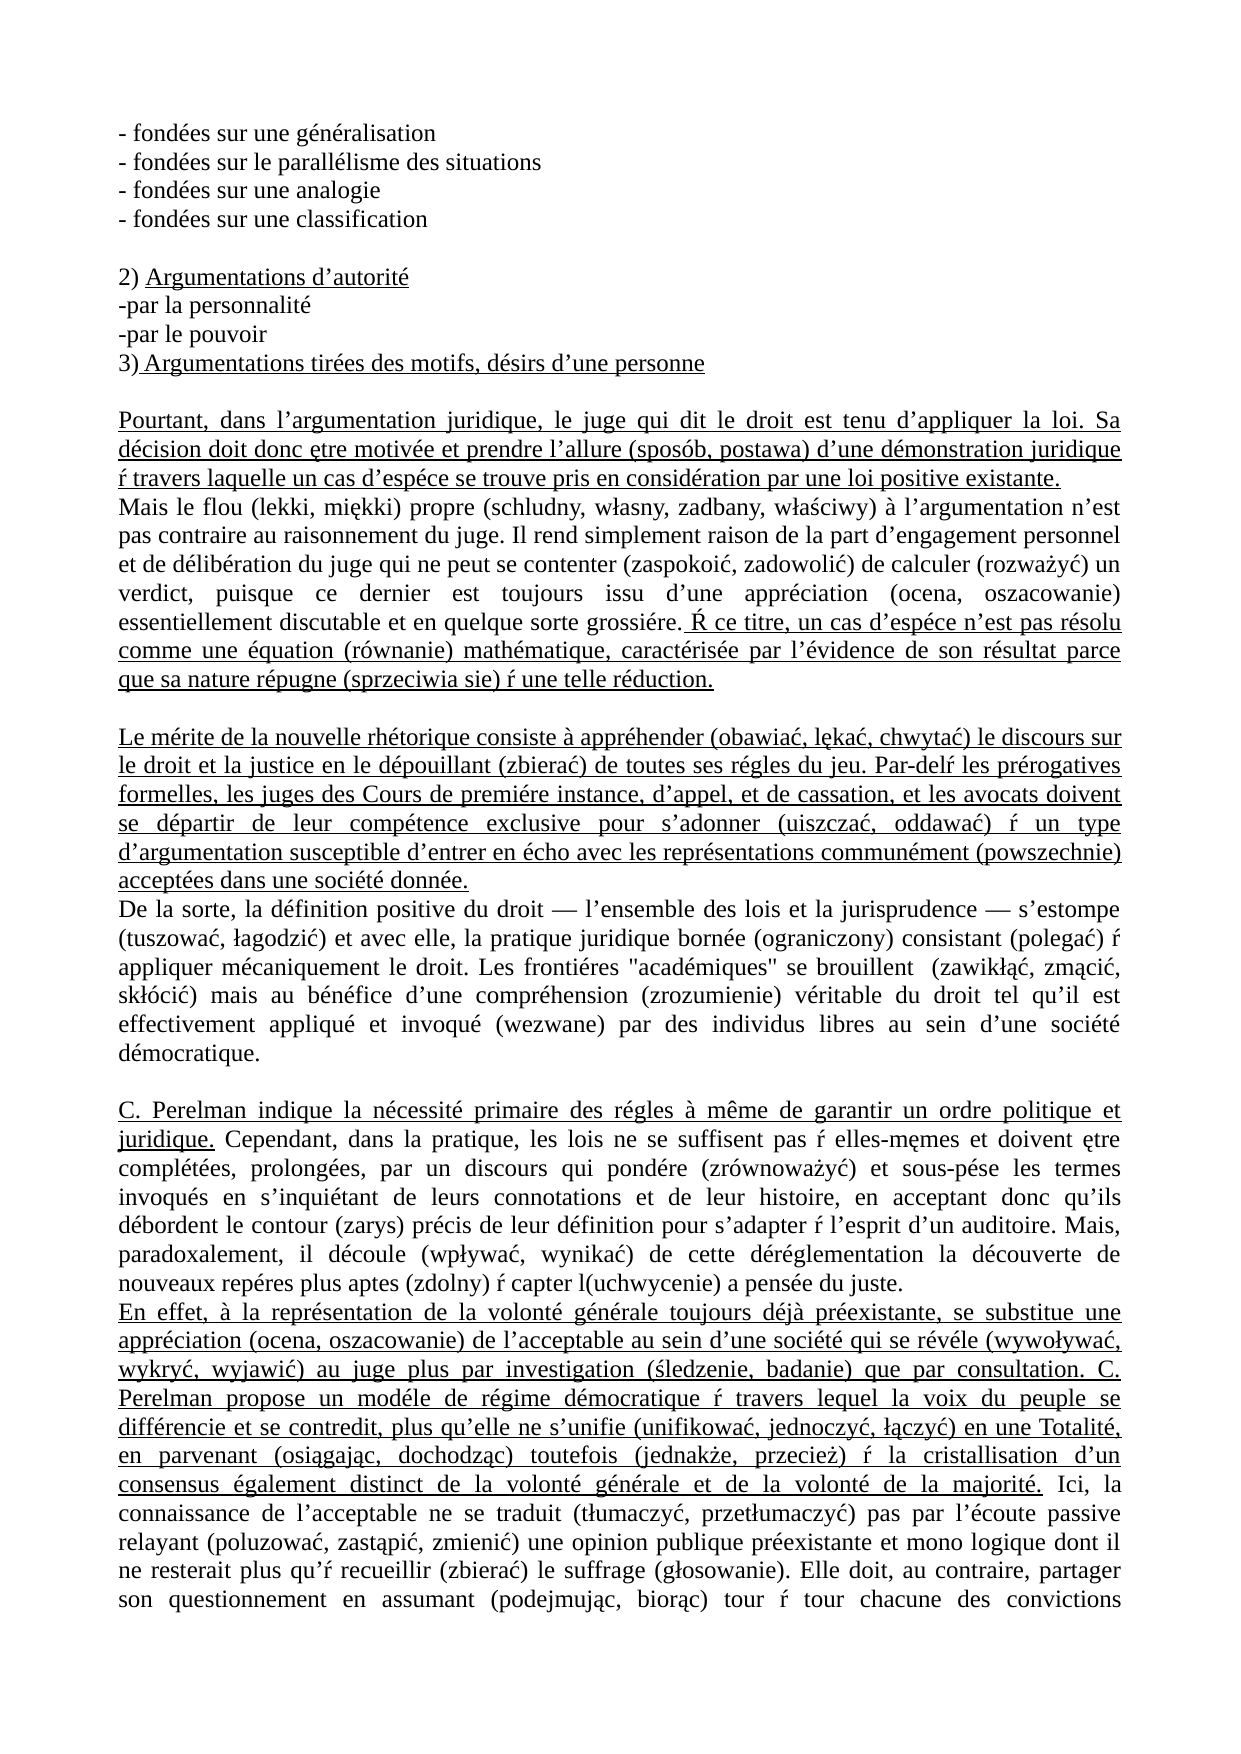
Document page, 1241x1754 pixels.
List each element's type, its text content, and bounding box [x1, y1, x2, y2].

text - fondées sur une généralisation [118, 118, 1122, 147]
text Pourtant, dans l’argumentation juridique, le juge qui dit le droit est tenu d’appliquer la loi. Sa décision doit donc ętre motivée et prendre l’allure (sposób, postawa) d’une démonstration juridique [118, 406, 1122, 459]
text 2) Argumentations d’autorité [118, 262, 1122, 291]
text Le mérite de la nouvelle rhétorique consiste à appréhender (obawiać, lękać, chwytać) le discours sur [118, 722, 1122, 747]
text formelles, les juges des Cours de premiére instance, d’appel, et de cassation, et les avocats doivent [118, 777, 1122, 804]
text 3) Argumentations tirées des motifs, désirs d’une personne [118, 348, 1122, 377]
text En effet, à la représentation de la volonté générale toujours déjà préexistante, se substitue une [118, 1297, 1122, 1322]
text juridique. Cependant, dans la pratique, les lois ne se suffisent pas ŕ elles-męmes et doivent ętre complétées, prolongées, par un discours qui pondére (zrównoważyć) et sous-pése les termes invoqués en s’inquiétant de leurs connotations et de leur histoire, en acceptant donc qu’ils débordent le contour (zarys) précis de leur définition pour s’adapter ŕ l’esprit d’un auditoire. Mais, paradoxalement, il découle (wpływać, wynikać) de cette déréglementation la découverte de nouveaux repéres plus aptes (zdolny) ŕ capter l(uchwycenie) a pensée du juste. [118, 1122, 1122, 1297]
text - fondées sur une analogie [118, 176, 1122, 204]
text Mais le flou (lekki, miękki) propre (schludny, własny, zadbany, właściwy) à l’argumentation n’est pas contraire au raisonnement du juge. Il rend simplement raison de la part d’engagement personnel et de délibération du juge qui ne peut se contenter (zaspokoić, zadowolić) de calculer (rozważyć) un verdict, puisque ce dernier est toujours issu d’une appréciation (ocena, oszacowanie) essentiellement discutable et en quelque sorte grossiére. Ŕ ce titre, un cas d’espéce n’est pas résolu comme une équation (równanie) mathématique, caractérisée par l’évidence de son résultat parce que sa nature répugne (sprzeciwia sie) ŕ une telle réduction. [118, 492, 1122, 693]
text acceptées dans une société donnée. [118, 863, 1122, 894]
text - fondées sur une classification [118, 204, 1122, 233]
text -par le pouvoir [118, 319, 1122, 348]
text De la sorte, la définition positive du droit — l’ensemble des lois et la jurisprudence — s’estompe (tuszować, łagodzić) et avec elle, la pratique juridique bornée (ograniczony) consistant (polegać) ŕ appliquer mécaniquement le droit. Les frontiéres "académiques" se brouillent (zawikłąć, zmącić, skłócić) mais au bénéfice d’une compréhension (zrozumienie) véritable du droit tel qu’il est effectivement appliqué et invoqué (wezwane) par des individus libres au sein d’une société démocratique. [118, 894, 1122, 1067]
text wykryć, wyjawić) au juge plus par investigation (śledzenie, badanie) que par consultation. C. Perelman propose un modéle de régime démocratique ŕ travers lequel la voix du peuple se différencie et se contredit, plus qu’elle ne s’unifie (unifikować, jednoczyć, łączyć) en une Totalité, [118, 1352, 1122, 1437]
text en parvenant (osiągając, dochodząc) toutefois (jednakże, przecież) ŕ la cristallisation d’un consensus également distinct de la volonté générale et de la volonté de la majorité. Ici, la connaissance de l’acceptable ne se traduit (tłumaczyć, przetłumaczyć) pas par l’écoute passive relayant (poluzować, zastąpić, zmienić) une opinion publique préexistante et mono logique dont il ne resterait plus qu’ŕ recueillir (zbierać) le suffrage (głosowanie). Elle doit, au contraire, partager son questionnement en assumant (podejmując, biorąc) tour ŕ tour chacune des convictions [118, 1438, 1122, 1613]
text C. Perelman indique la nécessité primaire des régles à même de garantir un ordre politique et [118, 1096, 1122, 1121]
text appréciation (ocena, oszacowanie) de l’acceptable au sein d’une société qui se révéle (wywoływać, [118, 1323, 1122, 1351]
text se départir de leur compétence exclusive pour s’adonner (uiszczać, oddawać) ŕ un type d’argumentation susceptible d’entrer en écho avec les représentations communément (powszechnie) [118, 806, 1122, 862]
text ŕ travers laquelle un cas d’espéce se trouve pris en considération par une loi positive existante. [118, 461, 1122, 492]
text -par la personnalité [118, 291, 1122, 319]
text - fondées sur le parallélisme des situations [118, 147, 1122, 176]
text le droit et la justice en le dépouillant (zbierać) de toutes ses régles du jeu. Par-delŕ les prérogatives [118, 748, 1122, 776]
